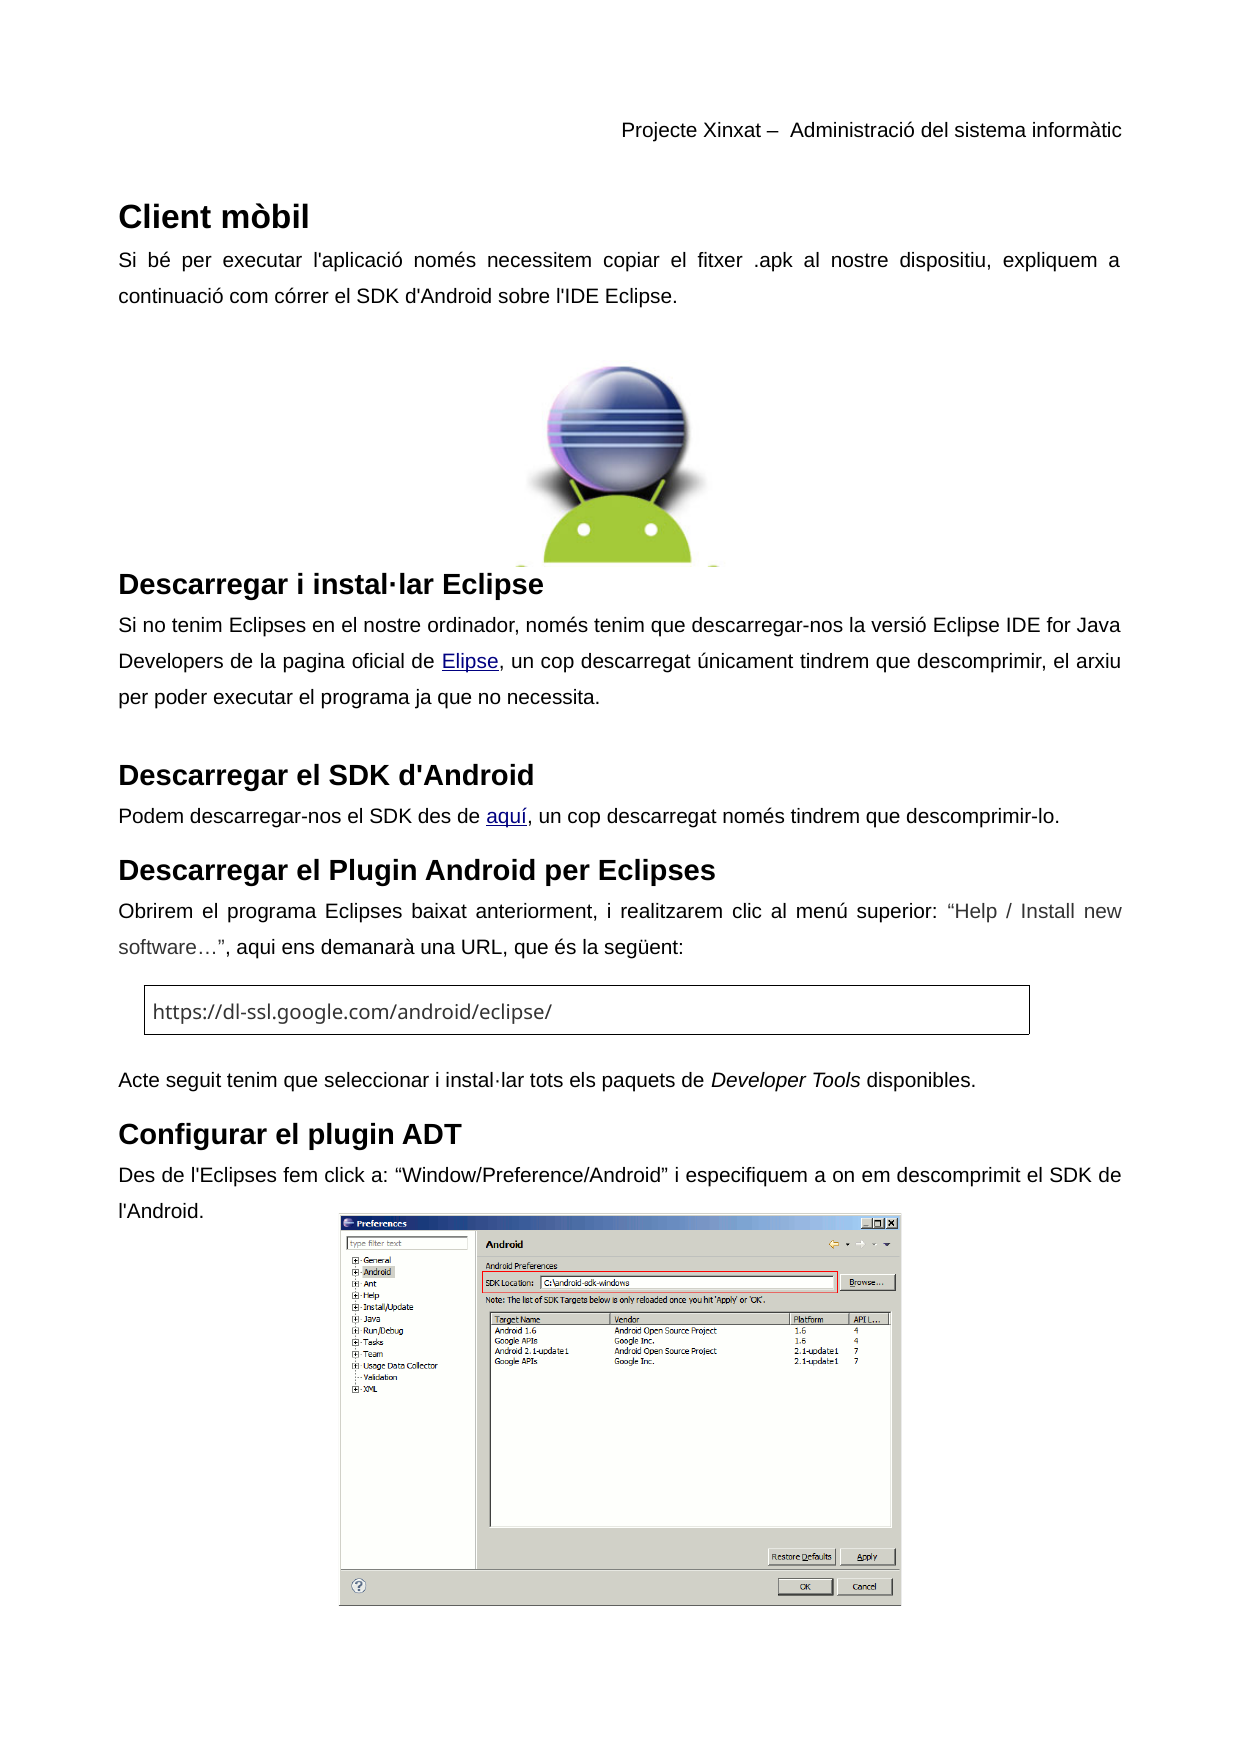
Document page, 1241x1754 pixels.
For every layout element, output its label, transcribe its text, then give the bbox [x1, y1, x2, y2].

subtitle Descarregar el SDK d'Android [118, 758, 1122, 792]
picture [507, 360, 733, 567]
text Acte seguit tenim que seleccionar i instal·lar tots els paquets de Developer Tools disponibles. [118, 1068, 1122, 1092]
picture [338, 1213, 902, 1606]
subtitle Configurar el plugin ADT [118, 1117, 1122, 1150]
subtitle Descarregar i instal·lar Eclipse [118, 381, 1122, 600]
text Si bé per executar l'aplicació només necessitem copiar el fitxer .apk al nostre dispositiu, expliquem a continuació com córrer el SDK d'Android sobre l'IDE Eclipse. [118, 248, 1122, 308]
subtitle Descarregar el Plugin Android per Eclipses [118, 853, 1122, 887]
text Des de l'Eclipses fem click a: “Window/Preference/Android” i especifiquem a on em descomprimit el SDK de l'Android. [118, 1163, 1122, 1223]
text Obrirem el programa Eclipses baixat anteriorment, i realitzarem clic al menú superior: “Help / Install new software…”, aqui ens demanarà una URL, que és la següent: [118, 899, 1122, 959]
text Podem descarregar-nos el SDK des de aquí, un cop descarregat només tindrem que descomprimir-lo. [118, 804, 1122, 828]
subtitle Client mòbil [118, 197, 1122, 235]
text Si no tenim Eclipses en el nostre ordinador, només tenim que descarregar-nos la versió Eclipse IDE for Java Developers de la pagina oficial de Elipse, un cop descarregat únicament tindrem que descomprimir, el arxiu per poder executar el programa ja que no necessita. [118, 613, 1122, 709]
text https://dl-ssl.google.com/android/eclipse/ [152, 994, 1020, 1025]
